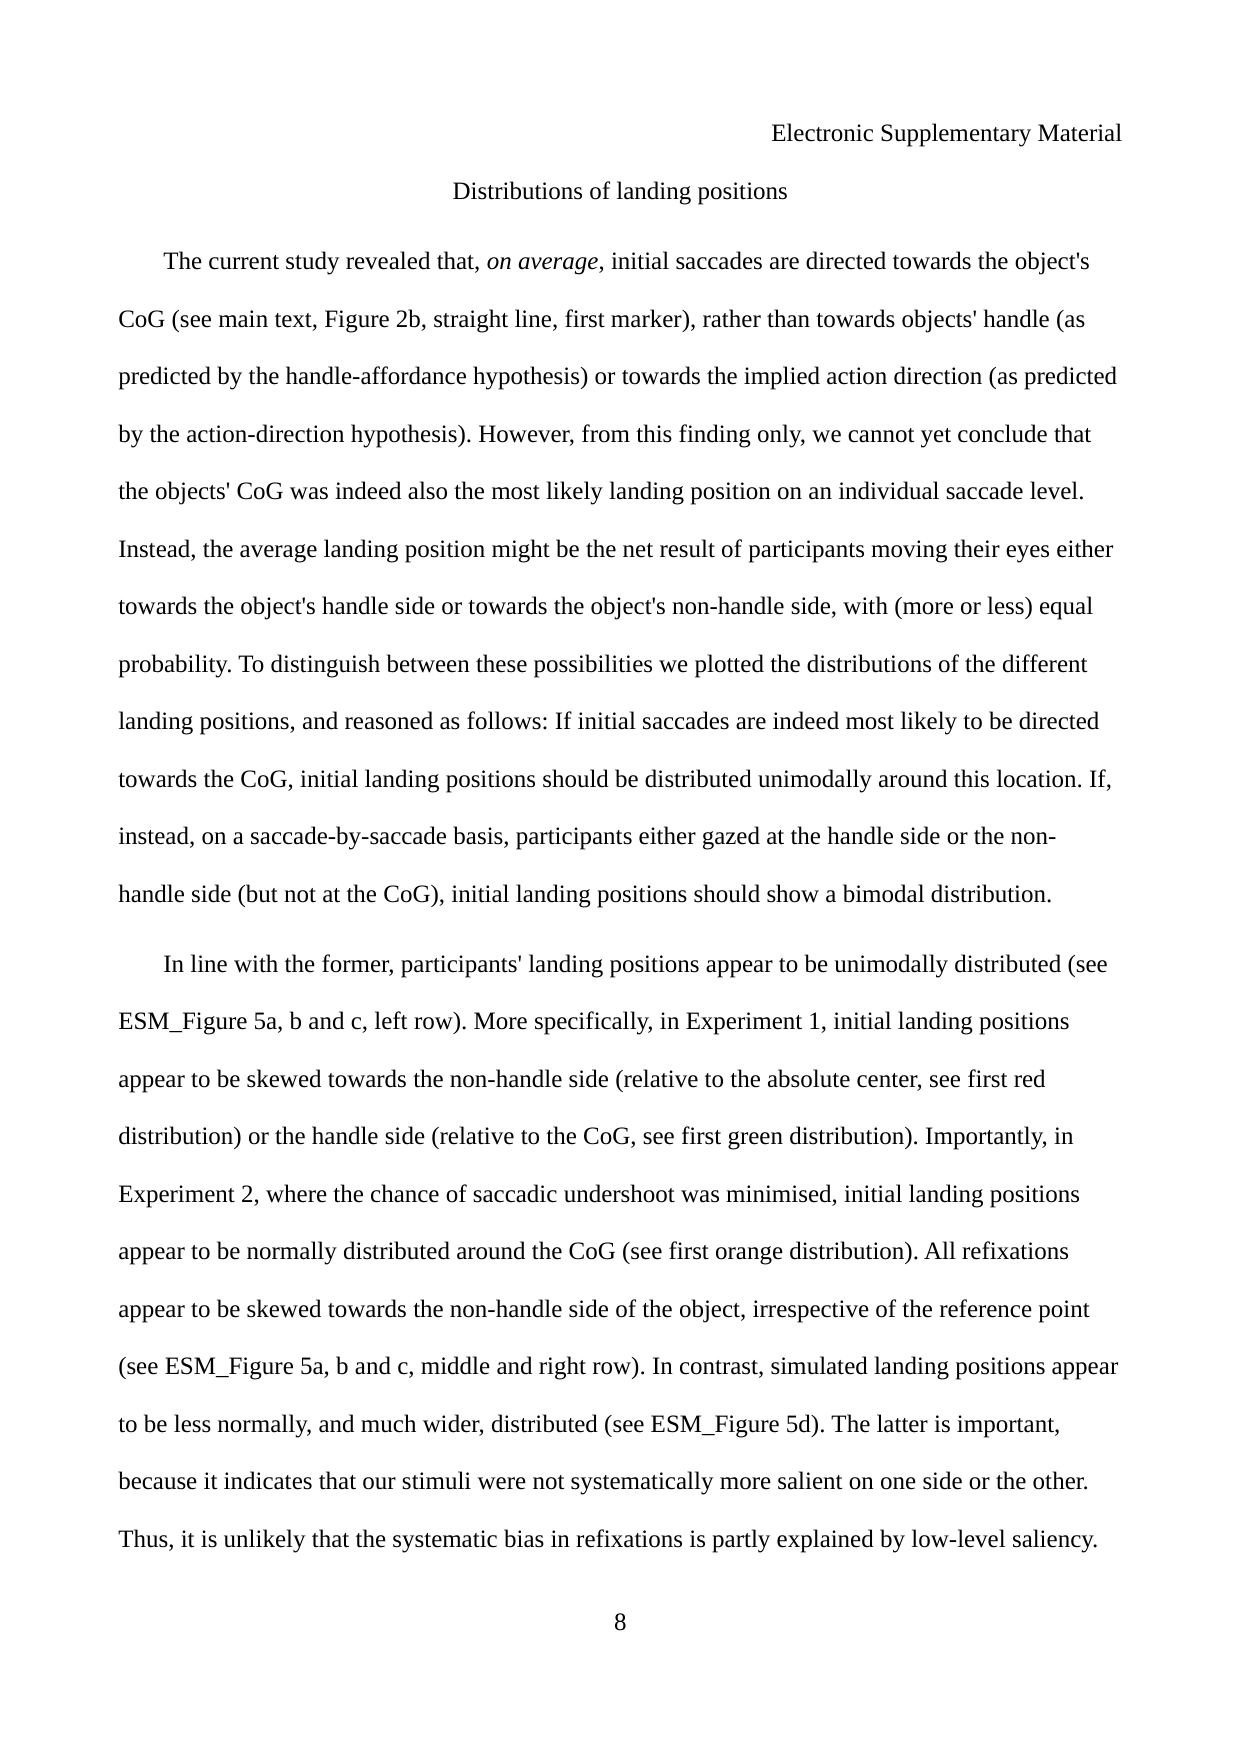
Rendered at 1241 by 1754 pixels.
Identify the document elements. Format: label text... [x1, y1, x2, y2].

text The current study revealed that, on average, initial saccades are directed towards the object's CoG (see main text, Figure 2b, straight line, first marker), rather than towards objects' handle (as predicted by the handle-affordance hypothesis) or towards the implied action direction (as predicted by the action-direction hypothesis). However, from this finding only, we cannot yet conclude that the objects' CoG was indeed also the most likely landing position on an individual saccade level. Instead, the average landing position might be the net result of participants moving their eyes either towards the object's handle side or towards the object's non-handle side, with (more or less) equal probability. To distinguish between these possibilities we plotted the distributions of the different landing positions, and reasoned as follows: If initial saccades are indeed most likely to be directed towards the CoG, initial landing positions should be distributed unimodally around this location. If, instead, on a saccade-by-saccade basis, participants either gazed at the handle side or the non-handle side (but not at the CoG), initial landing positions should show a bimodal distribution. [118, 246, 1122, 908]
text In line with the former, participants' landing positions appear to be unimodally distributed (see ESM_Figure 5a, b and c, left row). More specifically, in Experiment 1, initial landing positions appear to be skewed towards the non-handle side (relative to the absolute center, see first red distribution) or the handle side (relative to the CoG, see first green distribution). Importantly, in Experiment 2, where the chance of saccadic undershoot was minimised, initial landing positions appear to be normally distributed around the CoG (see first orange distribution). All refixations appear to be skewed towards the non-handle side of the object, irrespective of the reference point (see ESM_Figure 5a, b and c, middle and right row). In contrast, simulated landing positions appear to be less normally, and much wider, distributed (see ESM_Figure 5d). The latter is important, because it indicates that our stimuli were not systematically more salient on one side or the other. Thus, it is unlikely that the systematic bias in refixations is partly explained by low-level saliency. [118, 949, 1122, 1553]
subtitle Distributions of landing positions [118, 176, 1122, 205]
